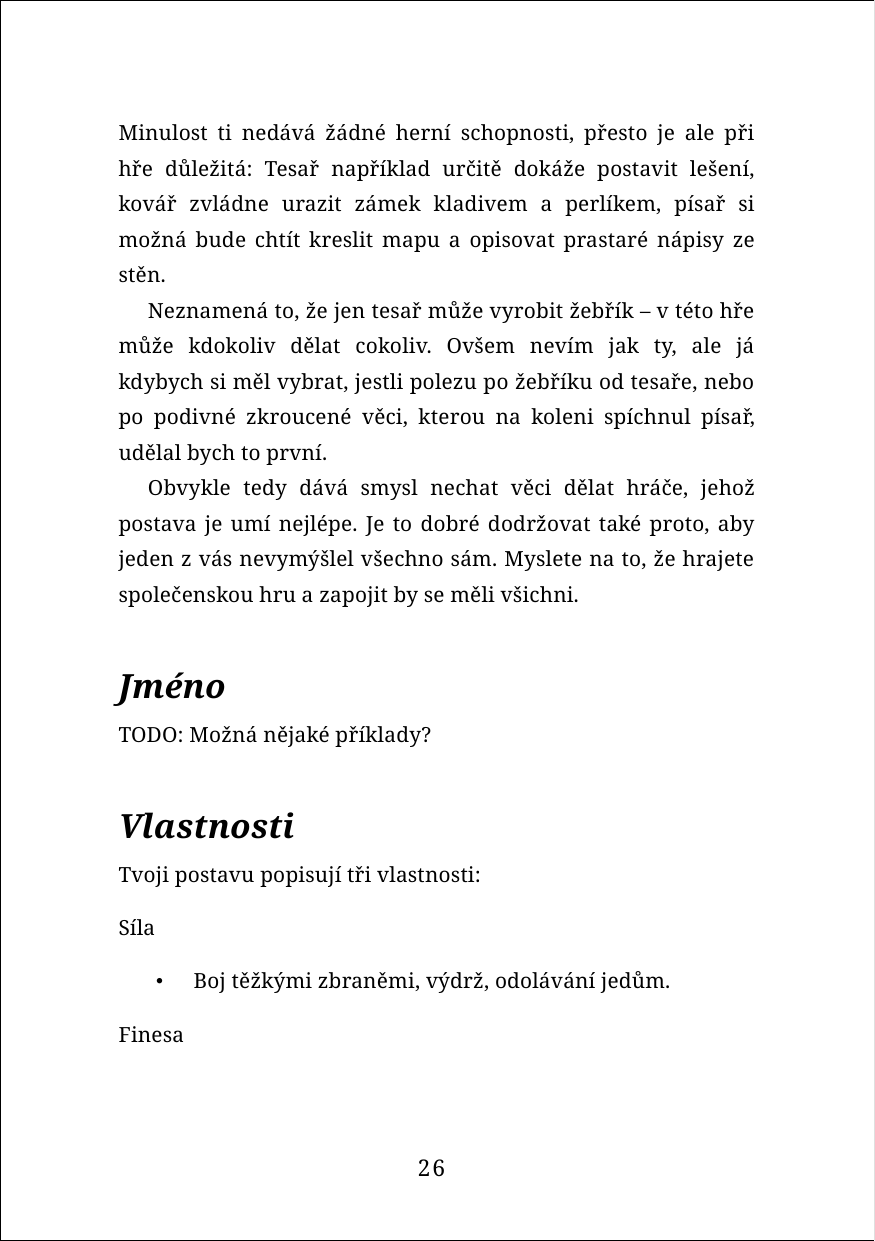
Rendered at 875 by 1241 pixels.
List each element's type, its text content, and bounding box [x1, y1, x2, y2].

text TODO: Možná nějaké příklady? [118, 720, 756, 748]
subtitle Vlastnosti [118, 803, 756, 848]
text Finesa [118, 1020, 756, 1048]
list Boj těžkými zbraněmi, výdrž, odolávání jedům. [156, 966, 756, 995]
text Síla [118, 913, 756, 942]
text Tvoji postavu popisují tři vlastnosti: [118, 860, 756, 888]
text Minulost ti nedává žádné herní schopnosti, přesto je ale při hře důležitá: Tesař například určitě dokáže postavit lešení, kovář zvládne urazit zámek kladivem a perlíkem, písař si možná bude chtít kreslit mapu a opisovat prastaré nápisy ze stěn. Neznamená to, že jen tesař může vyrobit žebřík – v této hře může kdokoliv dělat cokoliv. Ovšem nevím jak ty, ale já kdybych si měl vybrat, jestli polezu po žebříku od tesaře, nebo po podivné zkroucené věci, kterou na koleni spíchnul písař, udělal bych to první. Obvykle tedy dává smysl nechat věci dělat hráče, jehož postava je umí nejlépe. Je to dobré dodržovat také proto, aby jeden z vás nevymýšlel všechno sám. Myslete na to, že hrajete společenskou hru a zapojit by se měli všichni. [118, 118, 756, 608]
subtitle Jméno [118, 663, 756, 708]
